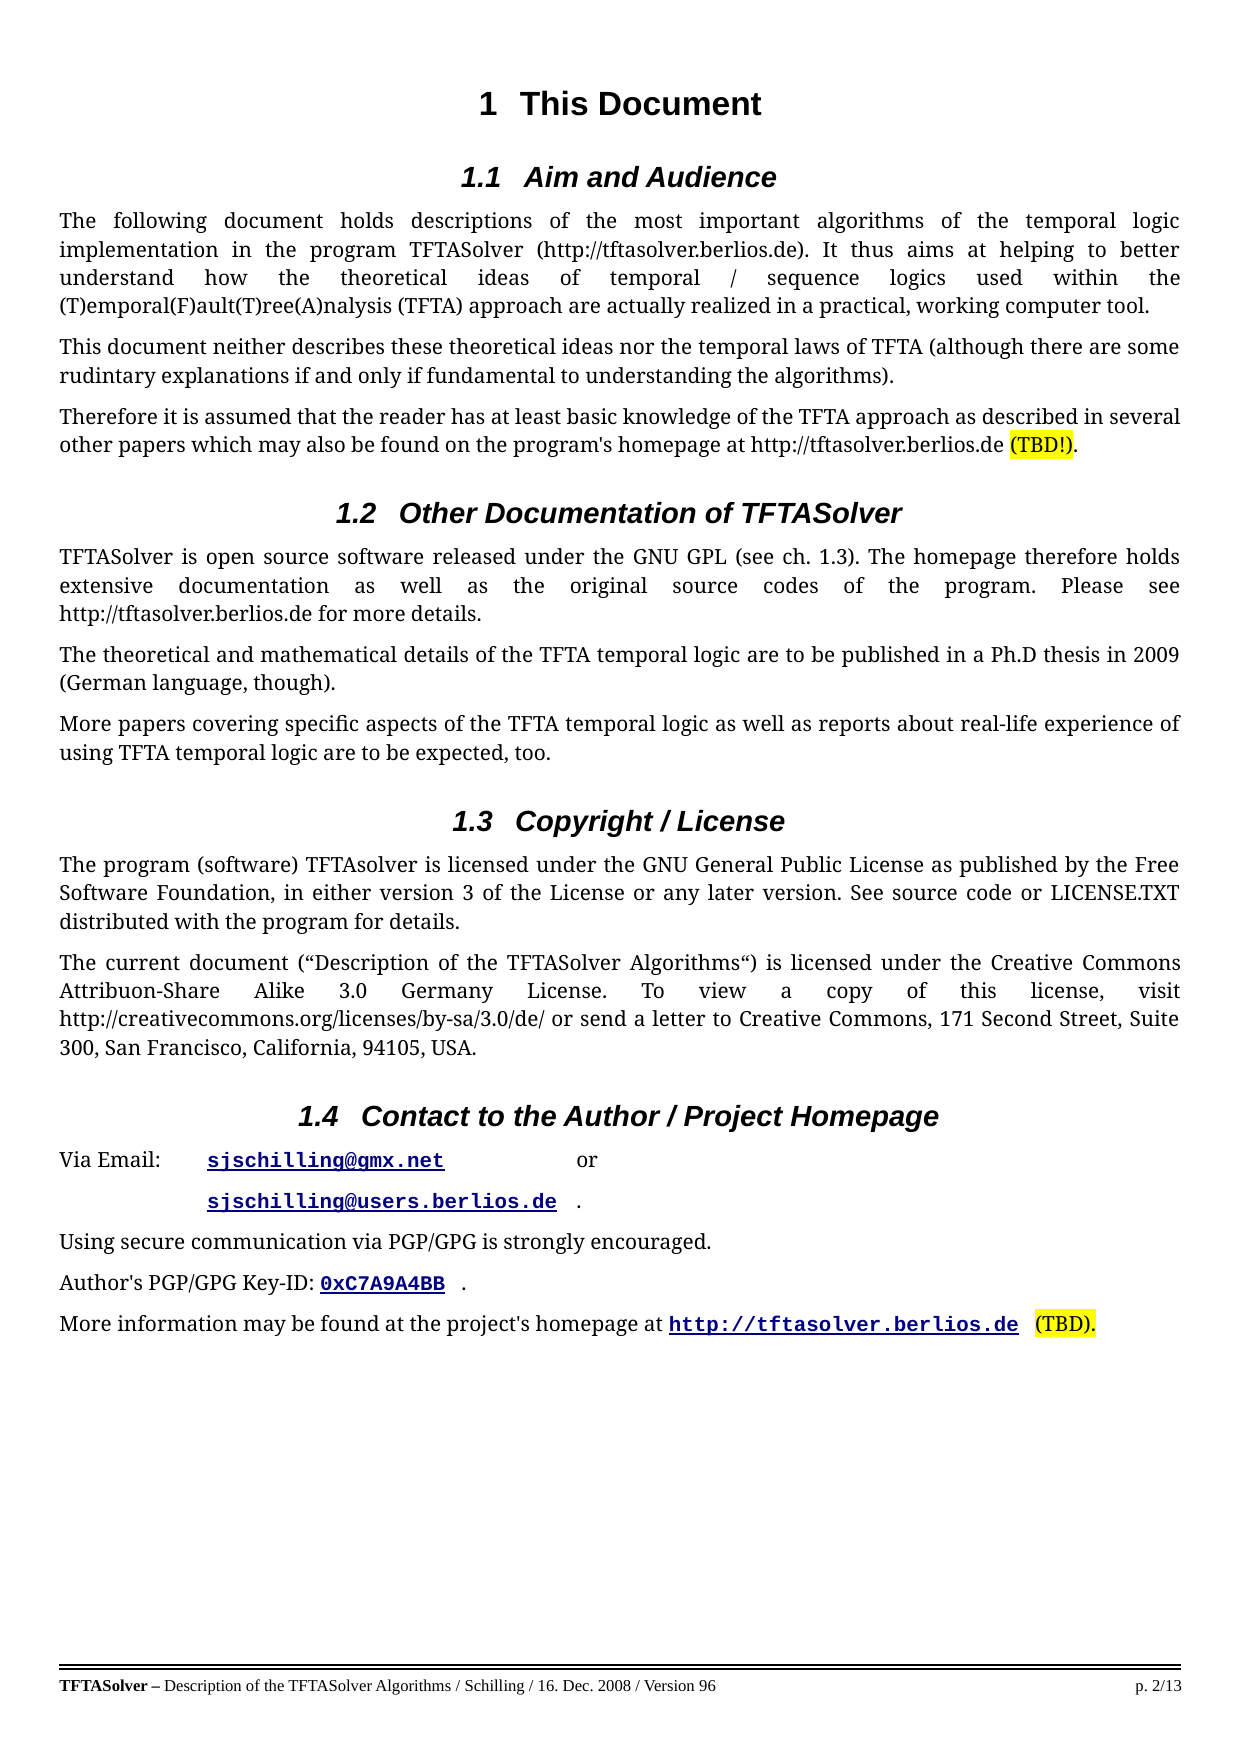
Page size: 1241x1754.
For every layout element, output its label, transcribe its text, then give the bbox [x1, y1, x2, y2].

text Author's PGP/GPG Key-ID: 0xC7A9A4BB . [59, 1268, 1181, 1297]
text Using secure communication via PGP/GPG is strongly encouraged. [59, 1227, 1181, 1256]
text sjschilling@users.berlios.de . [59, 1186, 1181, 1214]
text The current document (“Description of the TFTASolver Algorithms“) is licensed under the Creative Commons Attribuon-Share Alike 3.0 Germany License. To view a copy of this license, visit http://creativecommons.org/licenses/by-sa/3.0/de/ or send a letter to Creative Commons, 171 Second Street, Suite 300, San Francisco, California, 94105, USA. [59, 948, 1181, 1061]
text The program (software) TFTAsolver is licensed under the GNU General Public License as published by the Free Software Foundation, in either version 3 of the License or any later version. See source code or LICENSE.TXT distributed with the program for details. [59, 850, 1181, 935]
text Via Email: sjschilling@gmx.net or [59, 1145, 1181, 1173]
text The theoretical and mathematical details of the TFTA temporal logic are to be published in a Ph.D thesis in 2009 (German language, though). [59, 640, 1181, 697]
subtitle Aim and Audience [59, 160, 1181, 194]
text This document neither describes these theoretical ideas nor the temporal laws of TFTA (although there are some rudintary explanations if and only if fundamental to understanding the algorithms). [59, 332, 1181, 389]
text TFTASolver is open source software released under the GNU GPL (see ch. 1.3). The homepage therefore holds extensive documentation as well as the original source codes of the program. Please see http://tftasolver.berlios.de for more details. [59, 542, 1181, 628]
subtitle This Document [59, 84, 1181, 123]
text The following document holds descriptions of the most important algorithms of the temporal logic implementation in the program TFTASolver (http://tftasolver.berlios.de). It thus aims at helping to better understand how the theoretical ideas of temporal / sequence logics used within the (T)emporal(F)ault(T)ree(A)nalysis (TFTA) approach are actually realized in a practical, working computer tool. [59, 206, 1181, 320]
text More information may be found at the project's homepage at http://tftasolver.berlios.de (TBD). [59, 1309, 1181, 1338]
subtitle Copyright / License [59, 804, 1181, 837]
subtitle Contact to the Author / Project Homepage [59, 1099, 1181, 1132]
text Therefore it is assumed that the reader has at least basic knowledge of the TFTA approach as described in several other papers which may also be found on the program's homepage at http://tftasolver.berlios.de (TBD!). [59, 402, 1181, 459]
subtitle Other Documentation of TFTASolver [59, 496, 1181, 530]
text More papers covering specific aspects of the TFTA temporal logic as well as reports about real-life experience of using TFTA temporal logic are to be expected, too. [59, 709, 1181, 766]
